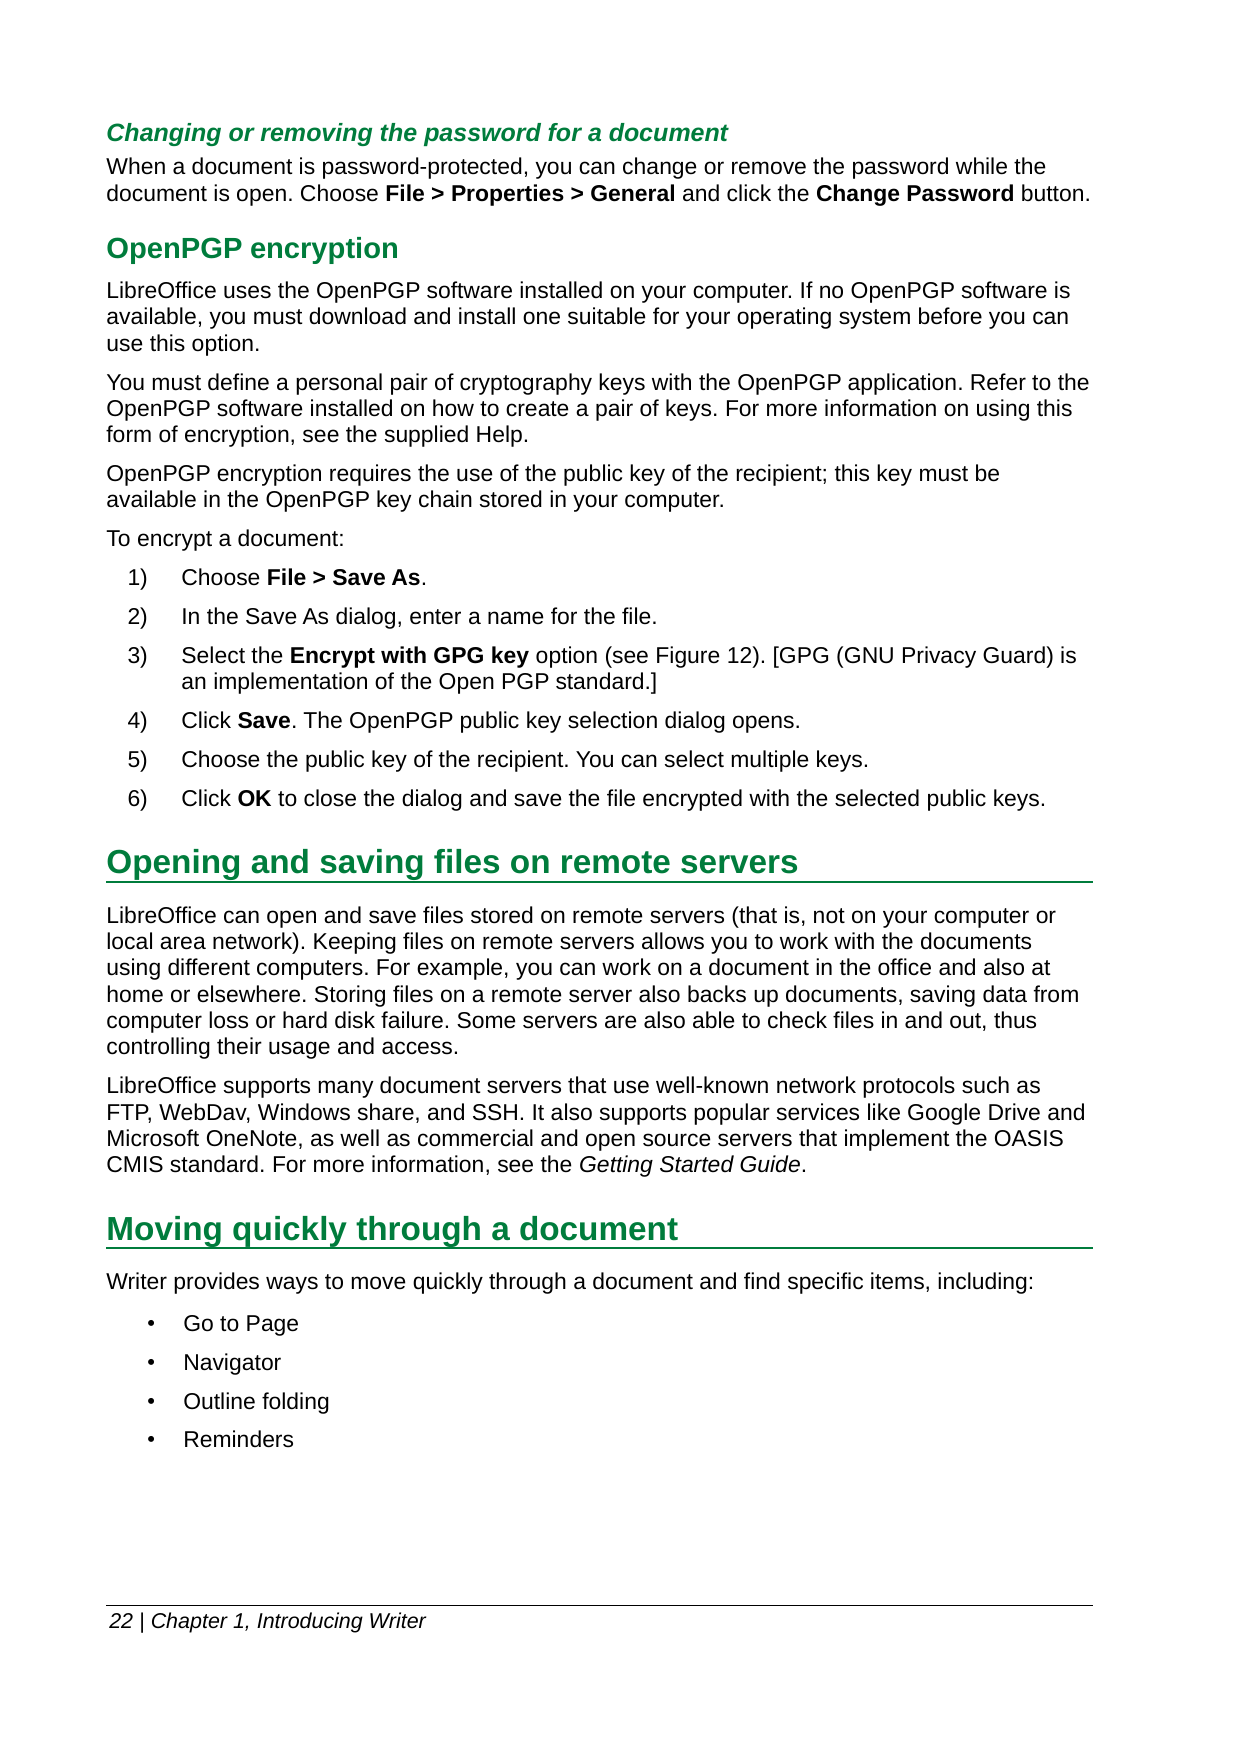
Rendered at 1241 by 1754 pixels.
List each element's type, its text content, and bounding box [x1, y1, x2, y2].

list In the Save As dialog, enter a name for the file. [148, 603, 1093, 629]
list Choose File > Save As. [148, 564, 1093, 590]
list Select the Encrypt with GPG key option (see Figure 12). [GPG (GNU Privacy Guard) is an implementation of the Open PGP standard.] [148, 642, 1093, 694]
text LibreOffice can open and save files stored on remote servers (that is, not on your computer or local area network). Keeping files on remote servers allows you to work with the documents using different computers. For example, you can work on a document in the office and also at home or elsewhere. Storing files on a remote server also backs up documents, saving data from computer loss or hard disk failure. Some servers are also able to check files in and out, thus controlling their usage and access. [106, 902, 1093, 1060]
subtitle Opening and saving files on remote servers [106, 842, 1093, 881]
text LibreOffice supports many document servers that use well-known network protocols such as FTP, WebDav, Windows share, and SSH. It also supports popular services like Google Drive and Microsoft OneNote, as well as commercial and open source servers that implement the OASIS CMIS standard. For more information, see the Getting Started Guide. [106, 1072, 1093, 1178]
text LibreOffice uses the OpenPGP software installed on your computer. If no OpenPGP software is available, you must download and install one suitable for your operating system before you can use this option. [106, 277, 1093, 356]
list Choose the public key of the recipient. You can select multiple keys. [148, 746, 1093, 772]
subtitle Changing or removing the password for a document [106, 118, 1093, 147]
list Navigator [144, 1346, 1093, 1375]
text You must define a personal pair of cryptography keys with the OpenPGP application. Refer to the OpenPGP software installed on how to create a pair of keys. For more information on using this form of encryption, see the supplied Help. [106, 368, 1093, 447]
text When a document is password-protected, you can change or remove the password while the document is open. Choose File > Properties > General and click the Change Password button. [106, 153, 1093, 206]
text Writer provides ways to move quickly through a document and find specific items, including: [106, 1268, 1093, 1294]
subtitle Moving quickly through a document [106, 1209, 1093, 1247]
text To encrypt a document: [106, 525, 1093, 552]
text OpenPGP encryption requires the use of the public key of the recipient; this key must be available in the OpenPGP key chain stored in your computer. [106, 460, 1093, 513]
list Click OK to close the dialog and save the file encrypted with the selected public keys. [148, 785, 1093, 811]
list Reminders [144, 1423, 1093, 1456]
subtitle OpenPGP encryption [106, 231, 1093, 264]
list Go to Page [144, 1307, 1093, 1336]
list Click Save. The OpenPGP public key selection dialog opens. [148, 707, 1093, 733]
list Outline folding [144, 1385, 1093, 1414]
